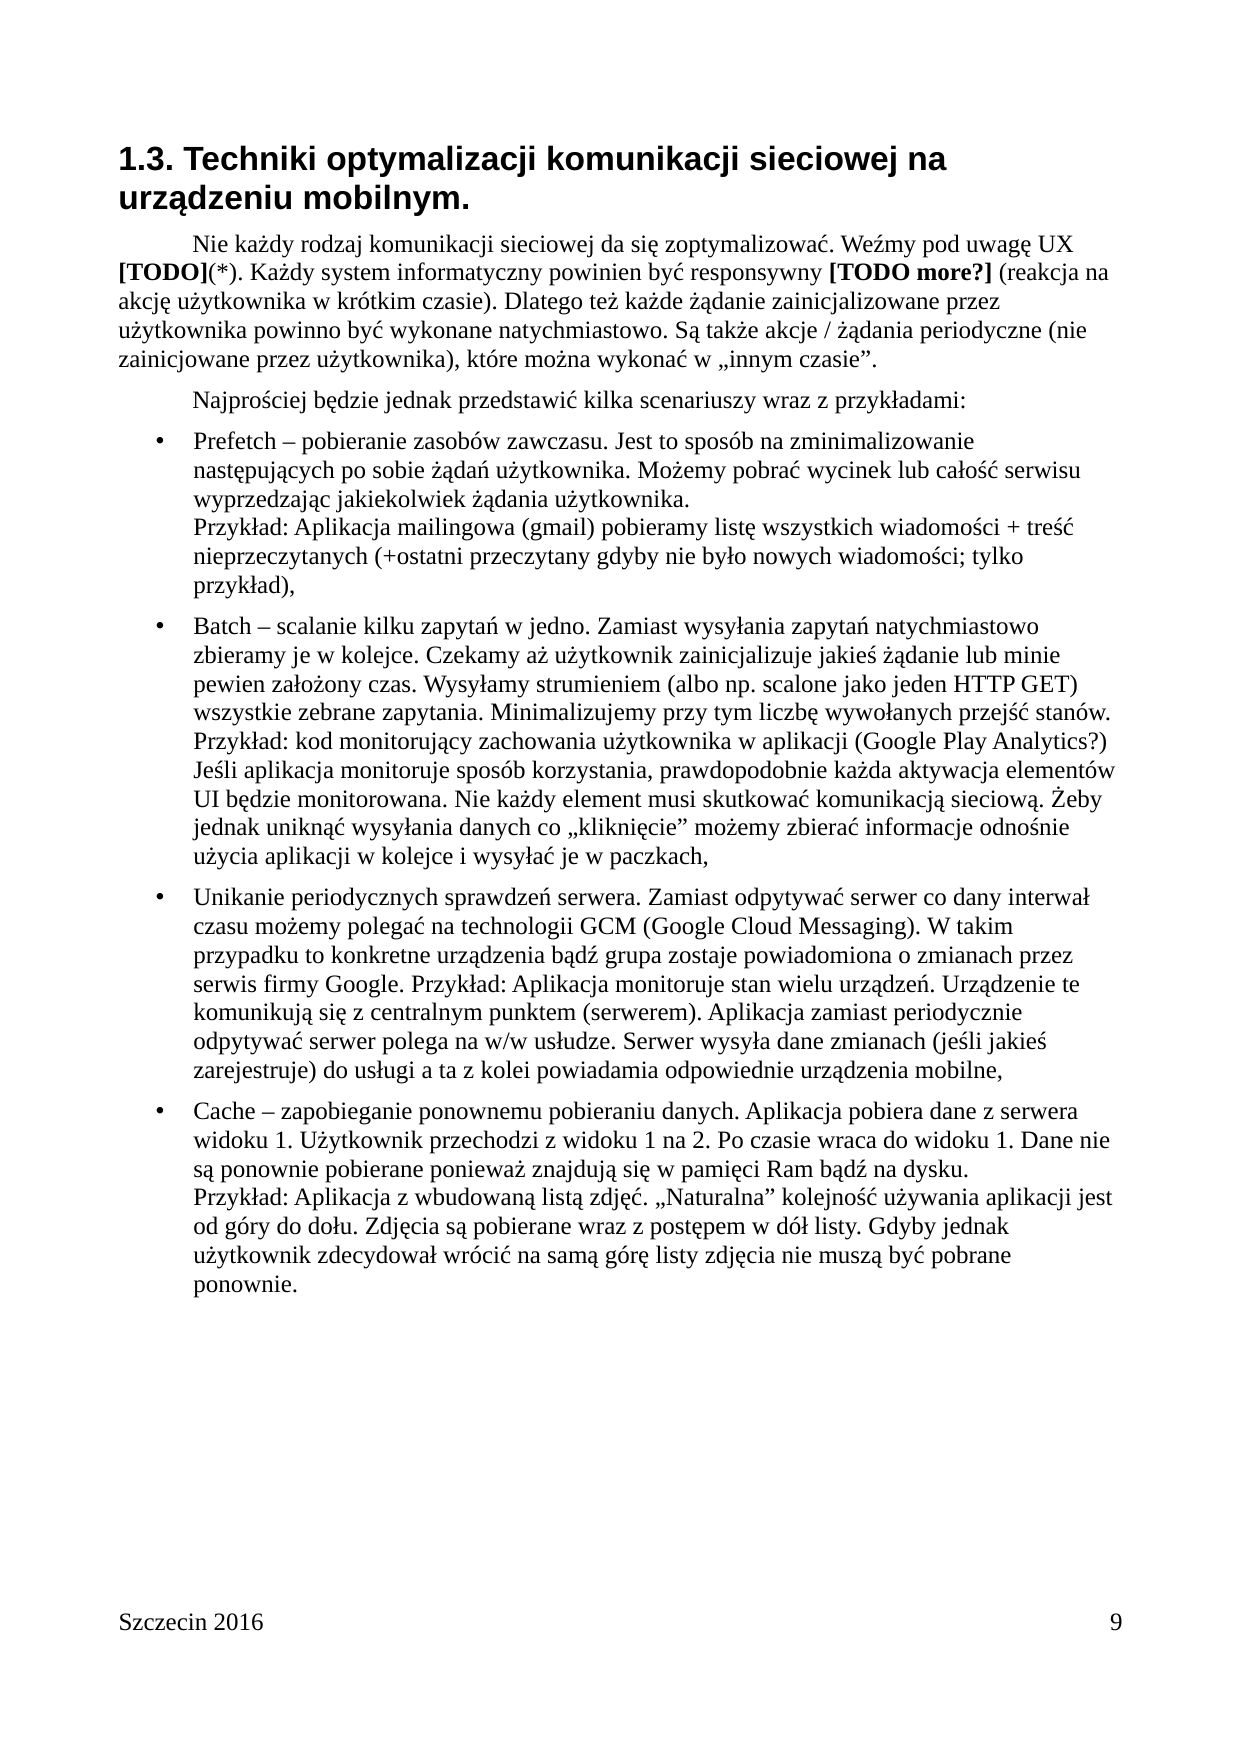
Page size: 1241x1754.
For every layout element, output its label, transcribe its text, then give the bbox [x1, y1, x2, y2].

list Unikanie periodycznych sprawdzeń serwera. Zamiast odpytywać serwer co dany interwał czasu możemy polegać na technologii GCM (Google Cloud Messaging). W takim przypadku to konkretne urządzenia bądź grupa zostaje powiadomiona o zmianach przez serwis firmy Google. Przykład: Aplikacja monitoruje stan wielu urządzeń. Urządzenie te komunikują się z centralnym punktem (serwerem). Aplikacja zamiast periodycznie odpytywać serwer polega na w/w usłudze. Serwer wysyła dane zmianach (jeśli jakieś zarejestruje) do usługi a ta z kolei powiadamia odpowiednie urządzenia mobilne, [156, 882, 1122, 1084]
text Najprościej będzie jednak przedstawić kilka scenariuszy wraz z przykładami: [118, 385, 1122, 414]
text Nie każdy rodzaj komunikacji sieciowej da się zoptymalizować. Weźmy pod uwagę UX [TODO](*). Każdy system informatyczny powinien być responsywny [TODO more?] (reakcja na akcję użytkownika w krótkim czasie). Dlatego też każde żądanie zainicjalizowane przez użytkownika powinno być wykonane natychmiastowo. Są także akcje / żądania periodyczne (nie zainicjowane przez użytkownika), które można wykonać w „innym czasie”. [118, 229, 1122, 372]
list Batch – scalanie kilku zapytań w jedno. Zamiast wysyłania zapytań natychmiastowo zbieramy je w kolejce. Czekamy aż użytkownik zainicjalizuje jakieś żądanie lub minie pewien założony czas. Wysyłamy strumieniem (albo np. scalone jako jeden HTTP GET) wszystkie zebrane zapytania. Minimalizujemy przy tym liczbę wywołanych przejść stanów. Przykład: kod monitorujący zachowania użytkownika w aplikacji (Google Play Analytics?) Jeśli aplikacja monitoruje sposób korzystania, prawdopodobnie każda aktywacja elementów UI będzie monitorowana. Nie każdy element musi skutkować komunikacją sieciową. Żeby jednak uniknąć wysyłania danych co „kliknięcie” możemy zbierać informacje odnośnie użycia aplikacji w kolejce i wysyłać je w paczkach, [156, 611, 1122, 870]
subtitle 1.3. Techniki optymalizacji komunikacji sieciowej na urządzeniu mobilnym. [118, 139, 1122, 216]
list Cache – zapobieganie ponownemu pobieraniu danych. Aplikacja pobiera dane z serwera widoku 1. Użytkownik przechodzi z widoku 1 na 2. Po czasie wraca do widoku 1. Dane nie są ponownie pobierane ponieważ znajdują się w pamięci Ram bądź na dysku. Przykład: Aplikacja z wbudowaną listą zdjęć. „Naturalna” kolejność używania aplikacji jest od góry do dołu. Zdjęcia są pobierane wraz z postępem w dół listy. Gdyby jednak użytkownik zdecydował wrócić na samą górę listy zdjęcia nie muszą być pobrane ponownie. [156, 1096, 1122, 1297]
list Prefetch – pobieranie zasobów zawczasu. Jest to sposób na zminimalizowanie następujących po sobie żądań użytkownika. Możemy pobrać wycinek lub całość serwisu wyprzedzając jakiekolwiek żądania użytkownika. Przykład: Aplikacja mailingowa (gmail) pobieramy listę wszystkich wiadomości + treść nieprzeczytanych (+ostatni przeczytany gdyby nie było nowych wiadomości; tylko przykład), [156, 426, 1122, 599]
